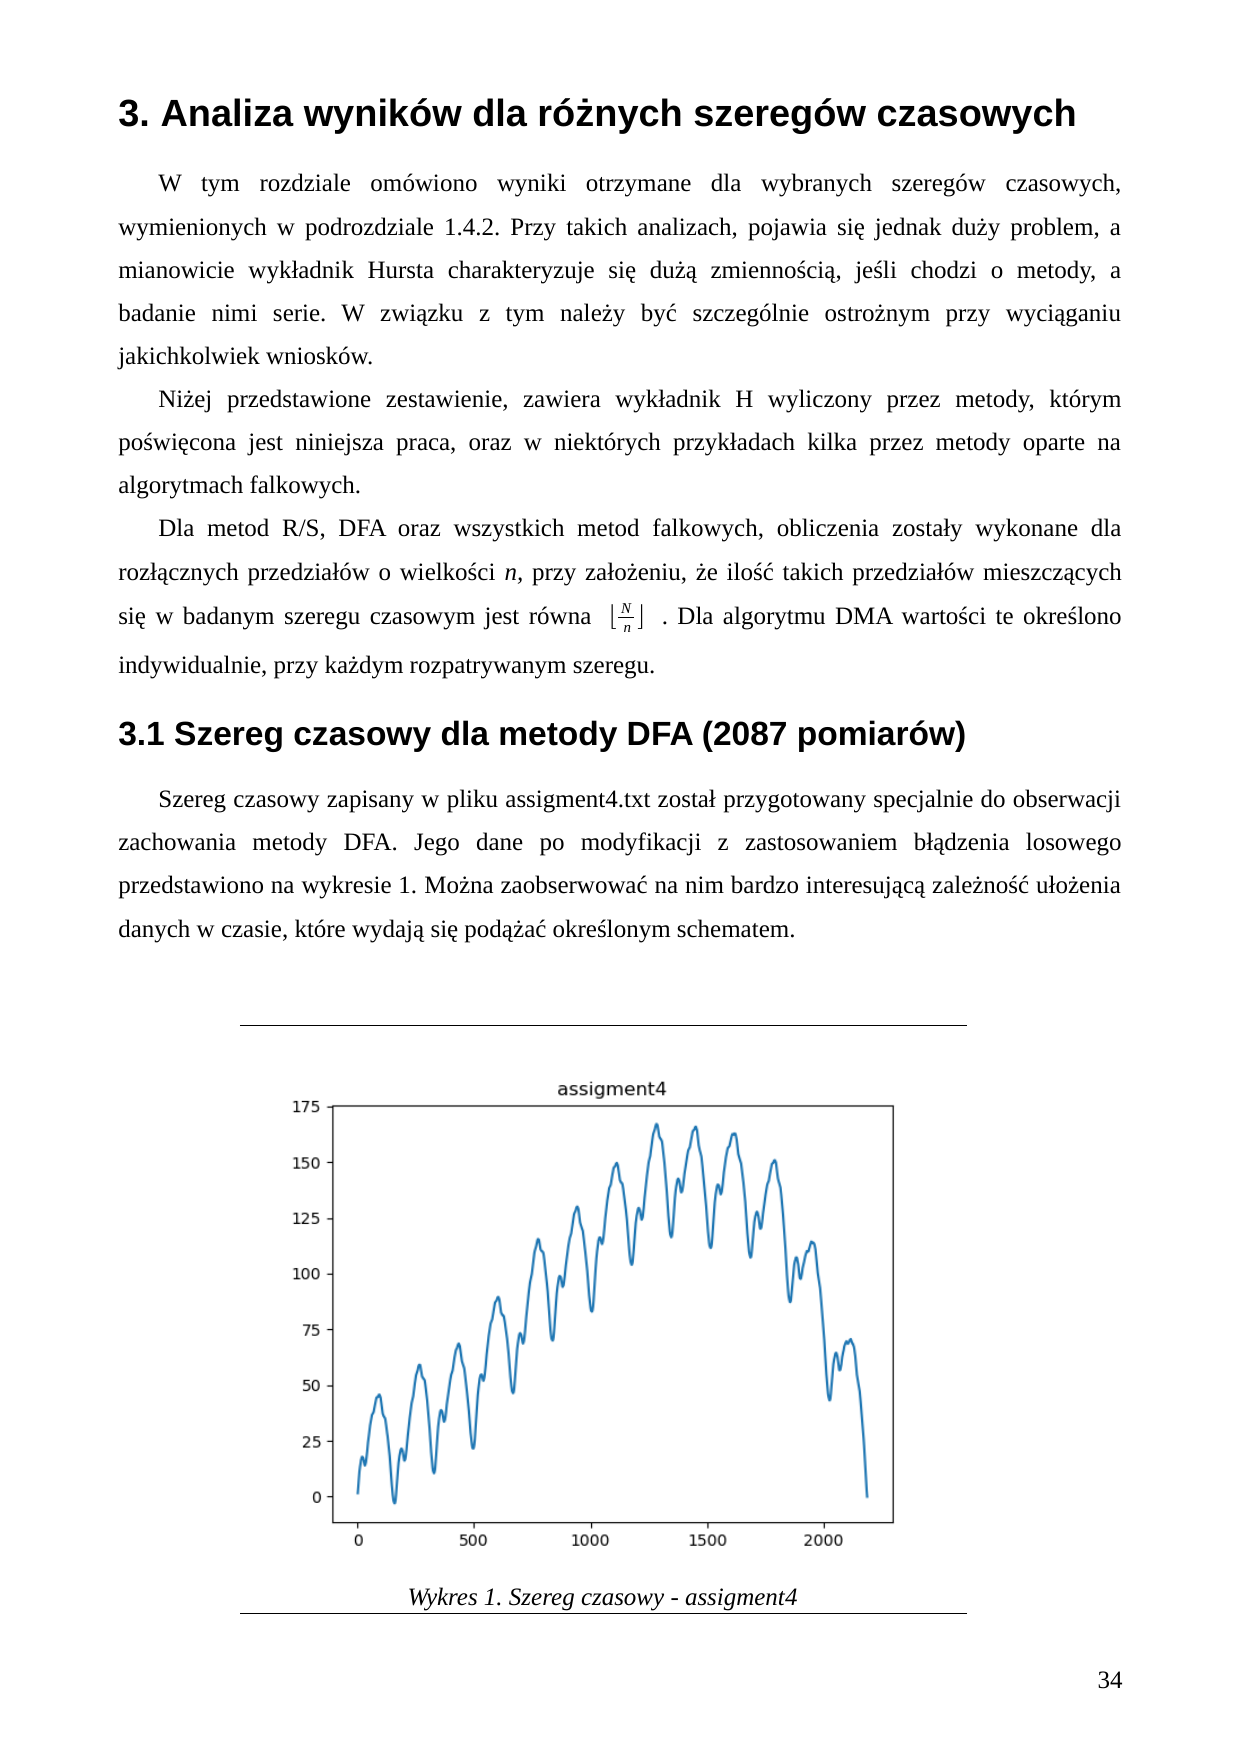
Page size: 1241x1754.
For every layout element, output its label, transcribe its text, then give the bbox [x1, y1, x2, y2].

text [240, 1026, 967, 1613]
subtitle 3. Analiza wyników dla różnych szeregów czasowych [118, 91, 1122, 134]
text Niżej przedstawione zestawienie, zawiera wykładnik H wyliczony przez metody, którym poświęcona jest niniejsza praca, oraz w niektórych przykładach kilka przez metody oparte na algorytmach falkowych. [118, 384, 1122, 499]
picture [242, 1040, 965, 1582]
text Szereg czasowy zapisany w pliku assigment4.txt został przygotowany specjalnie do obserwacji zachowania metody DFA. Jego dane po modyfikacji z zastosowaniem błądzenia losowego przedstawiono na wykresie 1. Można zaobserwować na nim bardzo interesującą zależność ułożenia danych w czasie, które wydają się podążać określonym schematem. [118, 784, 1122, 942]
subtitle 3.1 Szereg czasowy dla metody DFA (2087 pomiarów) [118, 714, 1122, 753]
text W tym rozdziale omówiono wyniki otrzymane dla wybranych szeregów czasowych, wymienionych w podrozdziale 1.4.2. Przy takich analizach, pojawia się jednak duży problem, a mianowicie wykładnik Hursta charakteryzuje się dużą zmiennością, jeśli chodzi o metody, a badanie nimi serie. W związku z tym należy być szczególnie ostrożnym przy wyciąganiu jakichkolwiek wniosków. [118, 168, 1122, 370]
text Dla metod R/S, DFA oraz wszystkich metod falkowych, obliczenia zostały wykonane dla rozłącznych przedziałów o wielkości n, przy założeniu, że ilość takich przedziałów mieszczących się w badanym szeregu czasowym jest równa. Dla algorytmu DMA wartości te określono indywidualnie, przy każdym rozpatrywanym szeregu. [118, 513, 1122, 679]
text Wykres 1. Szereg czasowy - assigment4 [243, 1582, 964, 1611]
